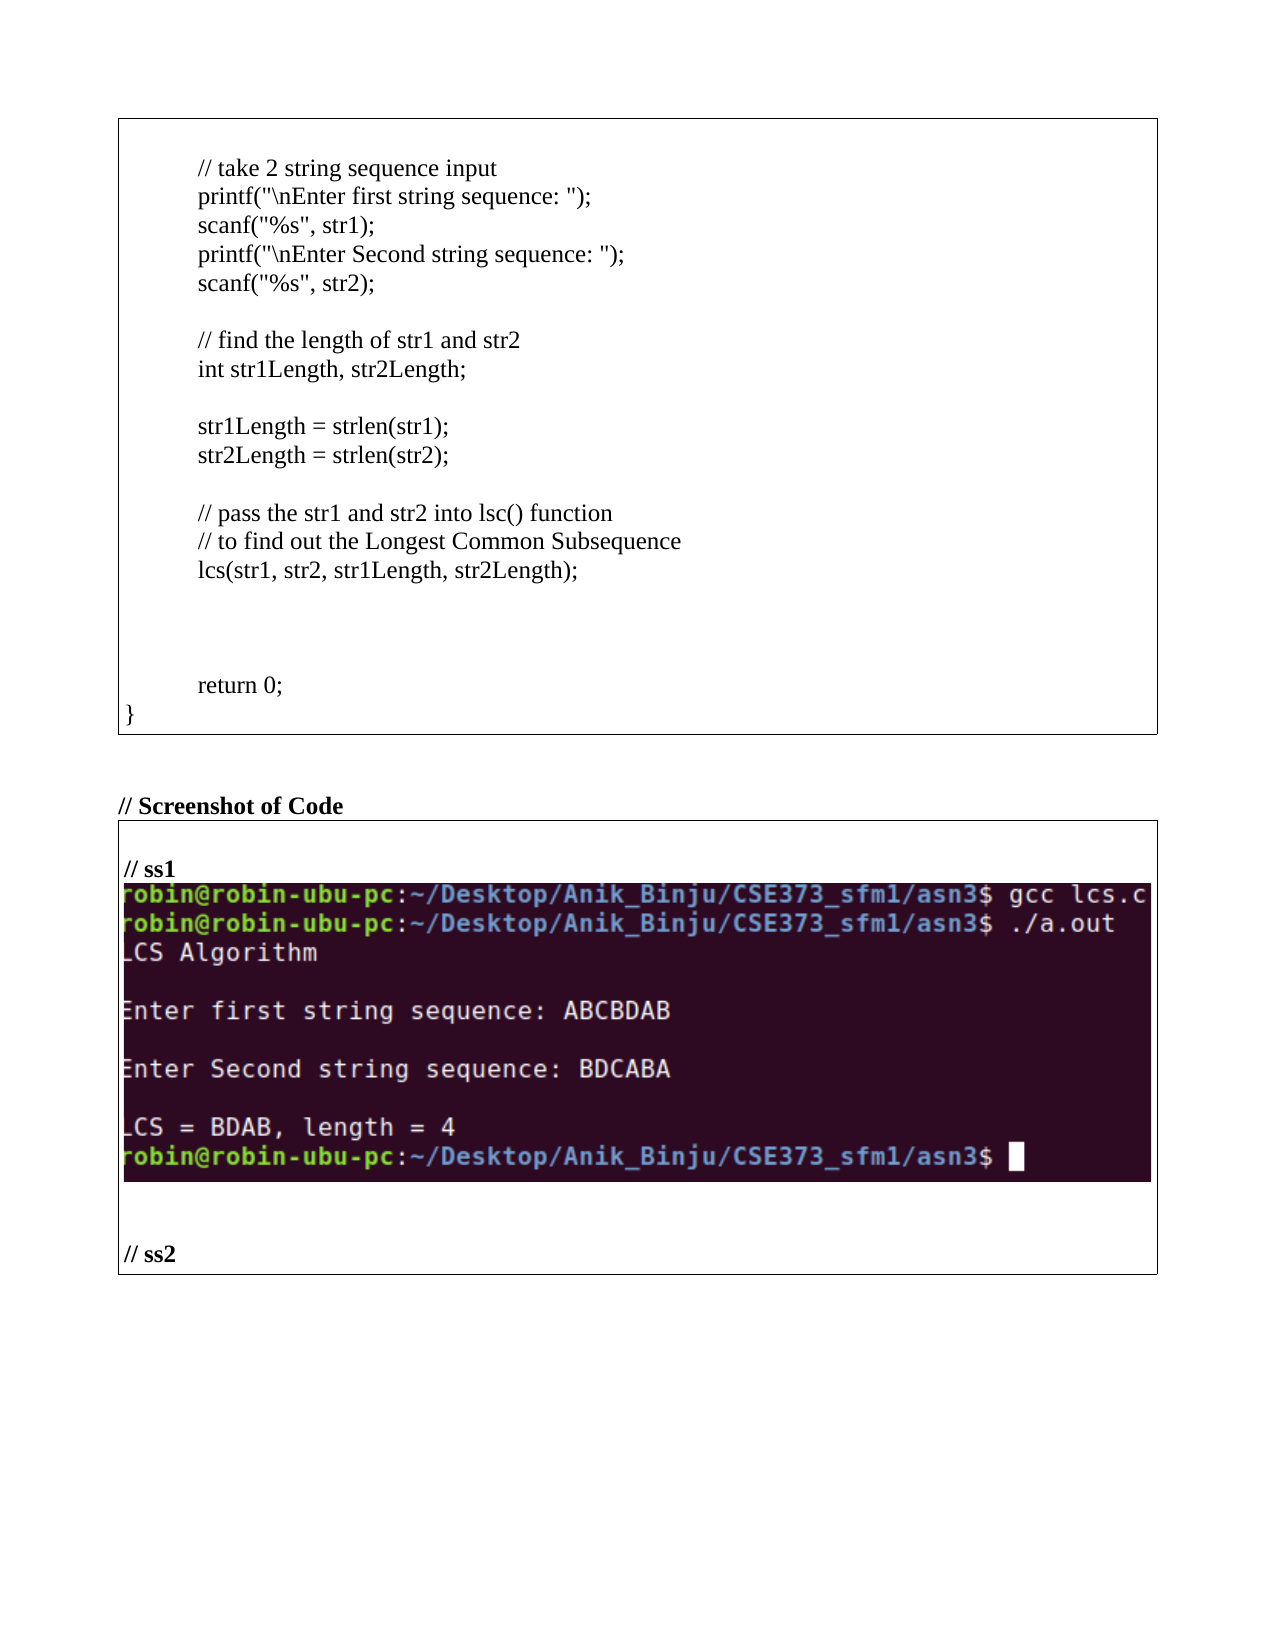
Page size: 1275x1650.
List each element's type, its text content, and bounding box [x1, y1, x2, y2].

picture [123, 883, 1152, 1182]
table_header // ss1 // ss2 [119, 821, 1157, 1274]
table_header // take 2 string sequence input printf("\nEnter first string sequence: "); scanf("%s", str1); printf("\nEnter Second string sequence: "); scanf("%s", str2); // find the length of str1 and str2 int str1Length, str2Length; str1Length = strlen(str1); str2Length = strlen(str2); // pass the str1 and str2 into lsc() function // to find out the Longest Common Subsequence lcs(str1, str2, str1Length, str2Length); return 0; } [119, 119, 1157, 733]
text // Screenshot of Code [118, 791, 1157, 820]
